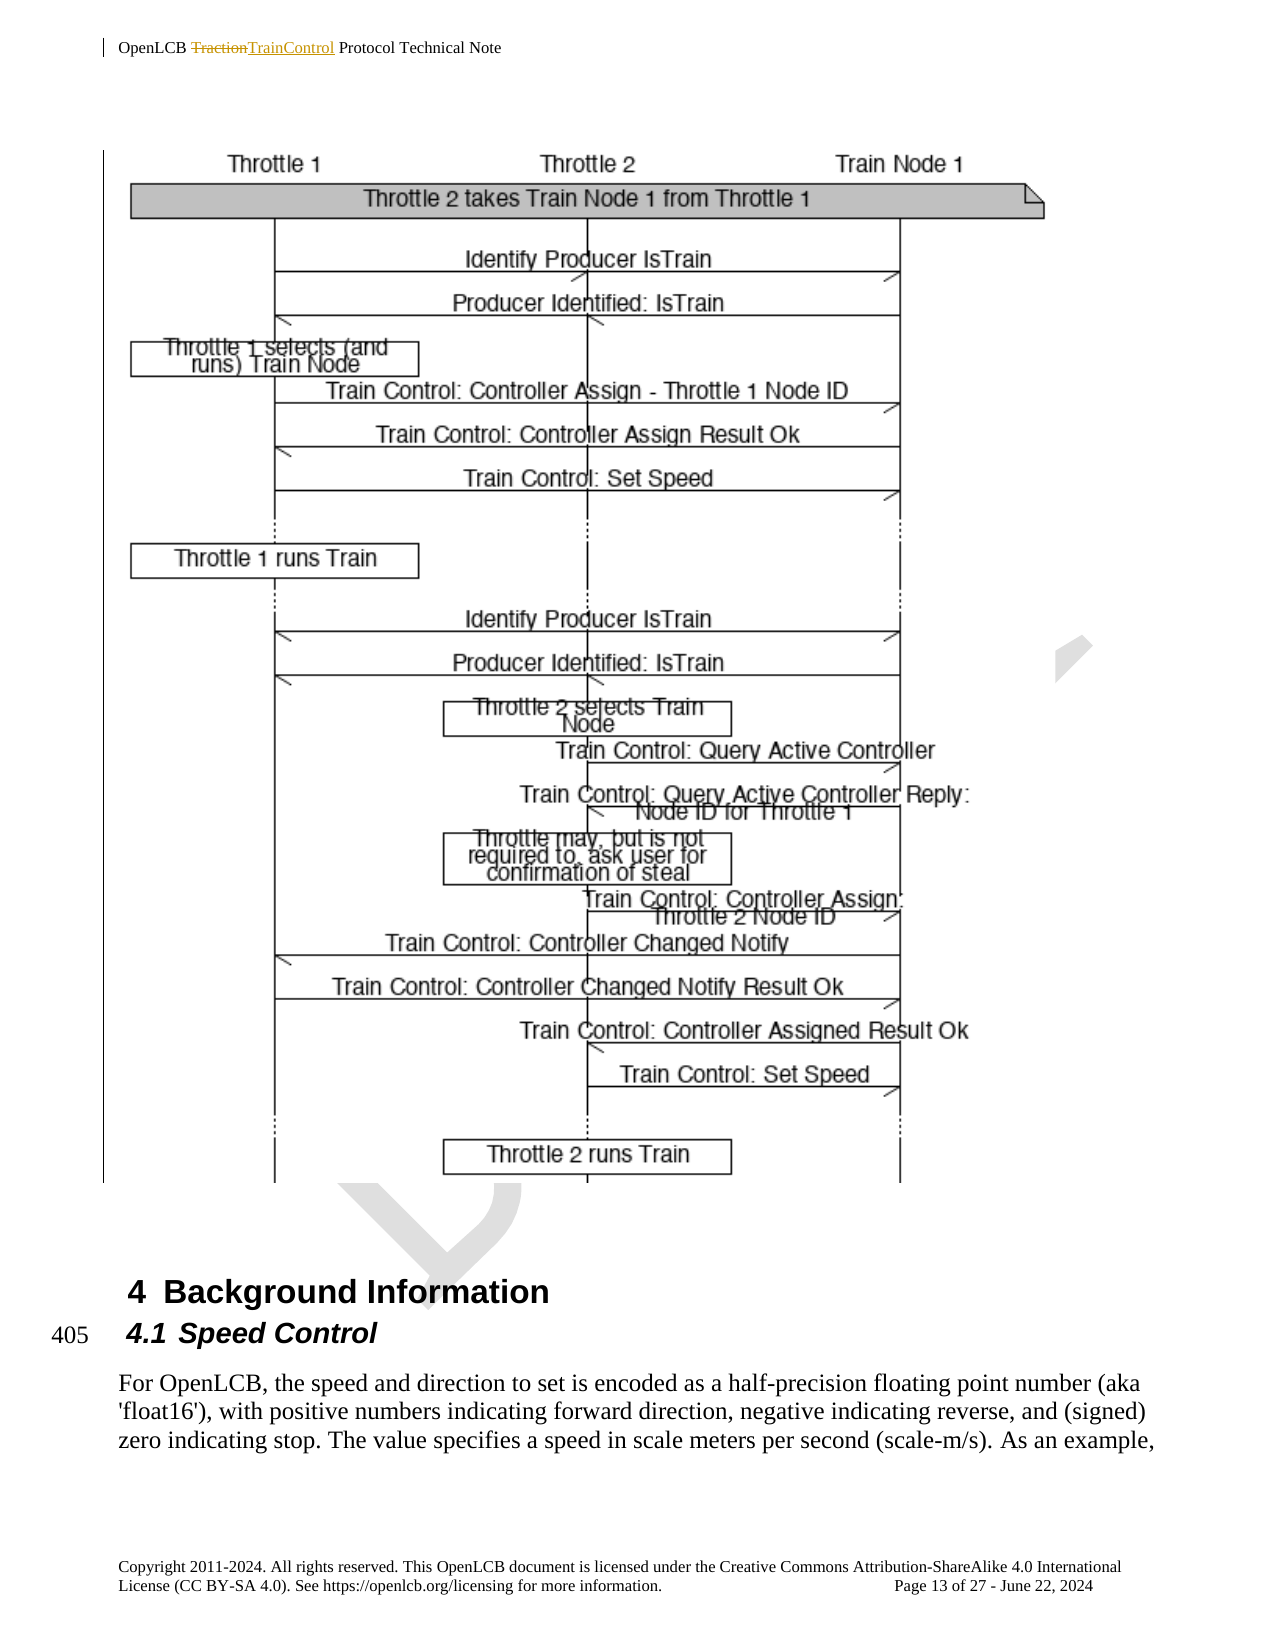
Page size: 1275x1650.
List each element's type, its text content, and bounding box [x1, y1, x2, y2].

subtitle Background Information [118, 1272, 429, 1310]
subtitle Background Information [430, 1272, 1157, 1310]
picture [118, 150, 1056, 1183]
text For OpenLCB, the speed and direction to set is encoded as a half-precision floating point number (aka 'float16'), with positive numbers indicating forward direction, negative indicating reverse, and (signed) zero indicating stop. The value specifies a speed in scale meters per second (scale-m/s). As an example, [118, 1368, 1157, 1454]
subtitle Speed Control [118, 1316, 1157, 1350]
